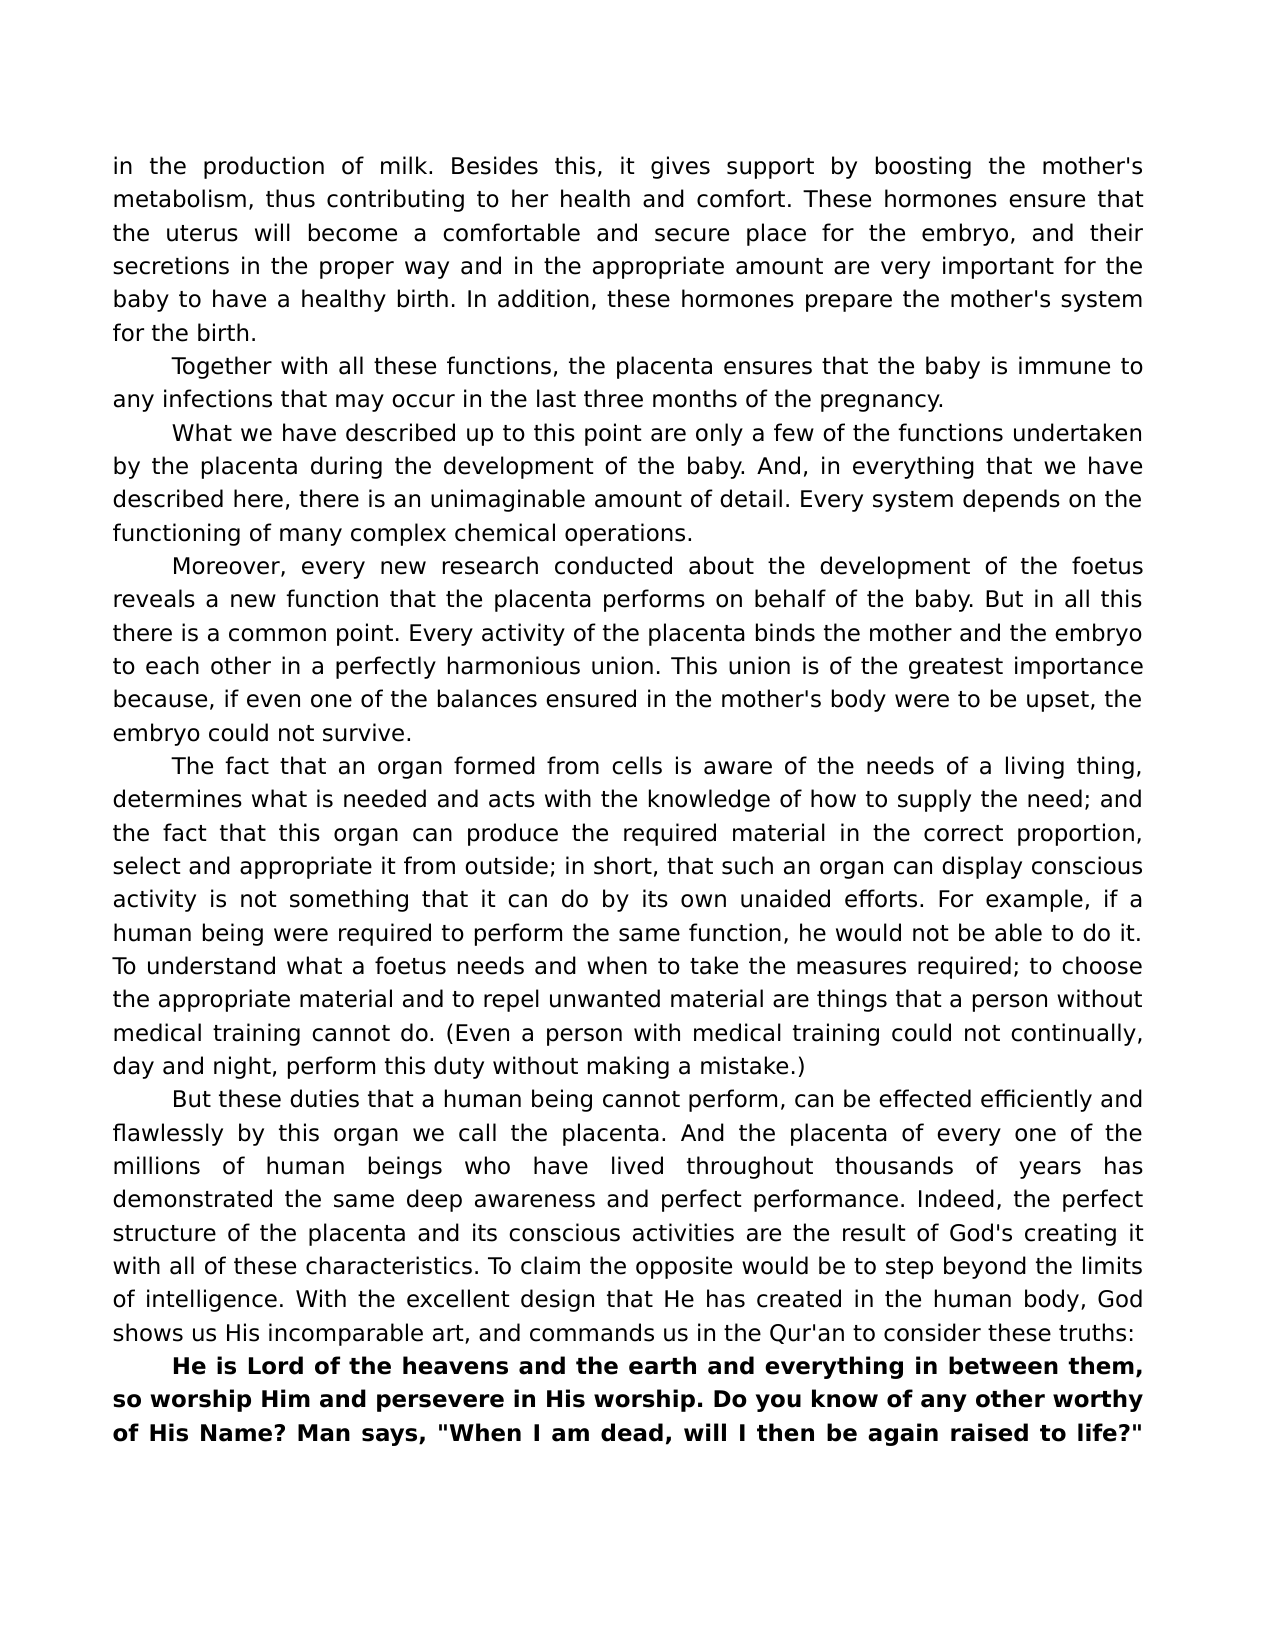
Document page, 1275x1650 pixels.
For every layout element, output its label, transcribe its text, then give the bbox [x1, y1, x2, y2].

text in the production of milk. Besides this, it gives support by boosting the mother's metabolism, thus contributing to her health and comfort. These hormones ensure that the uterus will become a comfortable and secure place for the embryo, and their secretions in the proper way and in the appropriate amount are very important for the baby to have a healthy birth. In addition, these hormones prepare the mother's system for the birth. [112, 148, 1145, 348]
text Moreover, every new research conducted about the development of the foetus reveals a new function that the placenta performs on behalf of the baby. But in all this there is a common point. Every activity of the placenta binds the mother and the embryo to each other in a perfectly harmonious union. This union is of the greatest importance because, if even one of the balances ensured in the mother's body were to be upset, the embryo could not survive. [112, 548, 1145, 748]
text Together with all these functions, the placenta ensures that the baby is immune to any infections that may occur in the last three months of the pregnancy. [112, 348, 1145, 414]
text He is Lord of the heavens and the earth and everything in between them, so worship Him and persevere in His worship. Do you know of any other worthy of His Name? Man says, "When I am dead, will I then be again raised to life?" [112, 1348, 1145, 1448]
text What we have described up to this point are only a few of the functions undertaken by the placenta during the development of the baby. And, in everything that we have described here, there is an unimaginable amount of detail. Every system depends on the functioning of many complex chemical operations. [112, 414, 1145, 548]
text But these duties that a human being cannot perform, can be effected efficiently and flawlessly by this organ we call the placenta. And the placenta of every one of the millions of human beings who have lived throughout thousands of years has demonstrated the same deep awareness and perfect performance. Indeed, the perfect structure of the placenta and its conscious activities are the result of God's creating it with all of these characteristics. To claim the opposite would be to step beyond the limits of intelligence. With the excellent design that He has created in the human body, God shows us His incomparable art, and commands us in the Qur'an to consider these truths: [112, 1081, 1145, 1348]
text The fact that an organ formed from cells is aware of the needs of a living thing, determines what is needed and acts with the knowledge of how to supply the need; and the fact that this organ can produce the required material in the correct proportion, select and appropriate it from outside; in short, that such an organ can display conscious activity is not something that it can do by its own unaided efforts. For example, if a human being were required to perform the same function, he would not be able to do it. To understand what a foetus needs and when to take the measures required; to choose the appropriate material and to repel unwanted material are things that a person without medical training cannot do. (Even a person with medical training could not continually, day and night, perform this duty without making a mistake.) [112, 748, 1145, 1081]
